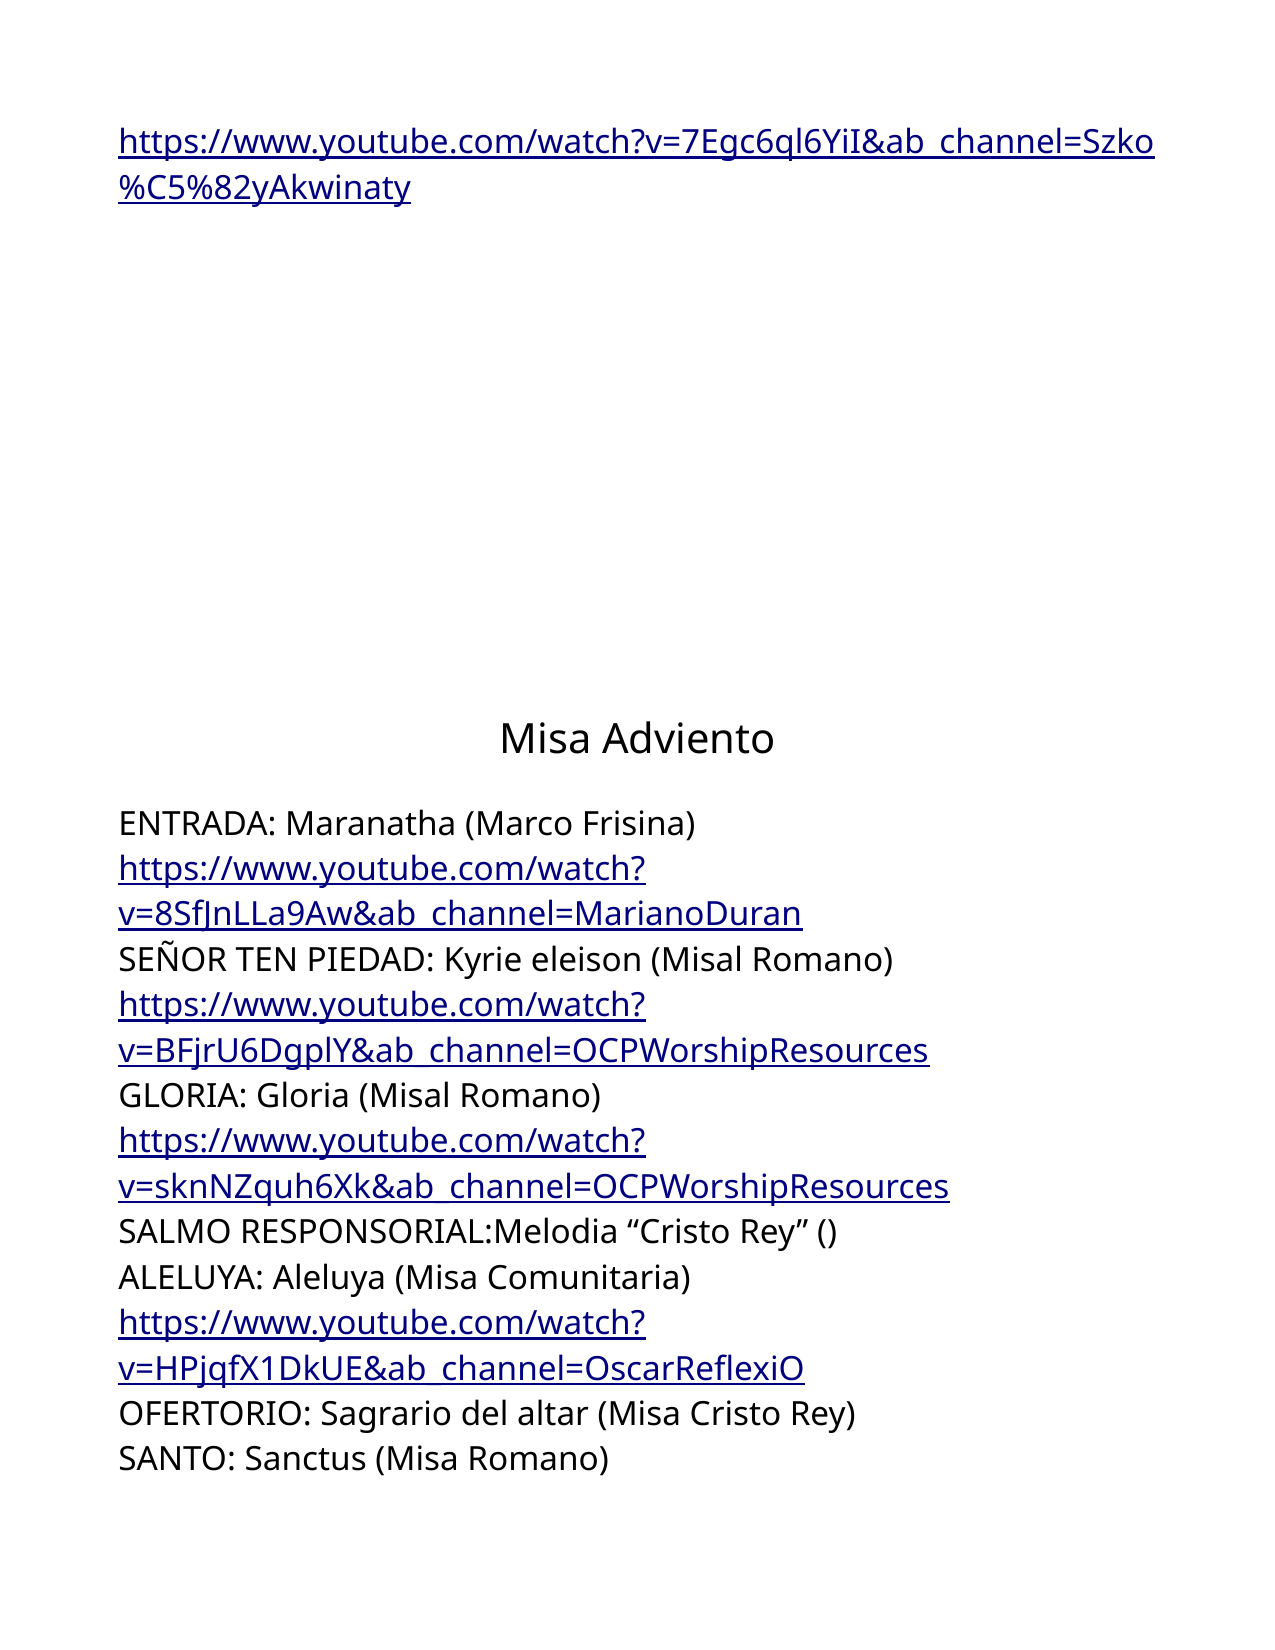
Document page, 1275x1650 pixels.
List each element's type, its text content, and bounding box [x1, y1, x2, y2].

text SANTO: Sanctus (Misa Romano) [118, 1435, 1157, 1481]
text https://www.youtube.com/watch?v=HPjqfX1DkUE&ab_channel=OscarReflexiO [118, 1299, 1157, 1390]
text https://www.youtube.com/watch?v=sknNZquh6Xk&ab_channel=OCPWorshipResources [118, 1117, 1157, 1208]
text SEÑOR TEN PIEDAD: Kyrie eleison (Misal Romano) [118, 936, 1157, 981]
text https://www.youtube.com/watch?v=BFjrU6DgplY&ab_channel=OCPWorshipResources [118, 981, 1157, 1072]
text Misa Adviento [118, 708, 1157, 765]
text https://www.youtube.com/watch?v=7Egc6ql6YiI&ab_channel=Szko%C5%82yAkwinaty [118, 118, 1157, 209]
text SALMO RESPONSORIAL:Melodia “Cristo Rey” () [118, 1208, 1157, 1253]
text ENTRADA: Maranatha (Marco Frisina) [118, 799, 1157, 845]
text OFERTORIO: Sagrario del altar (Misa Cristo Rey) [118, 1390, 1157, 1435]
text ALELUYA: Aleluya (Misa Comunitaria) [118, 1253, 1157, 1299]
text GLORIA: Gloria (Misal Romano) [118, 1072, 1157, 1117]
text https://www.youtube.com/watch?v=8SfJnLLa9Aw&ab_channel=MarianoDuran [118, 845, 1157, 936]
